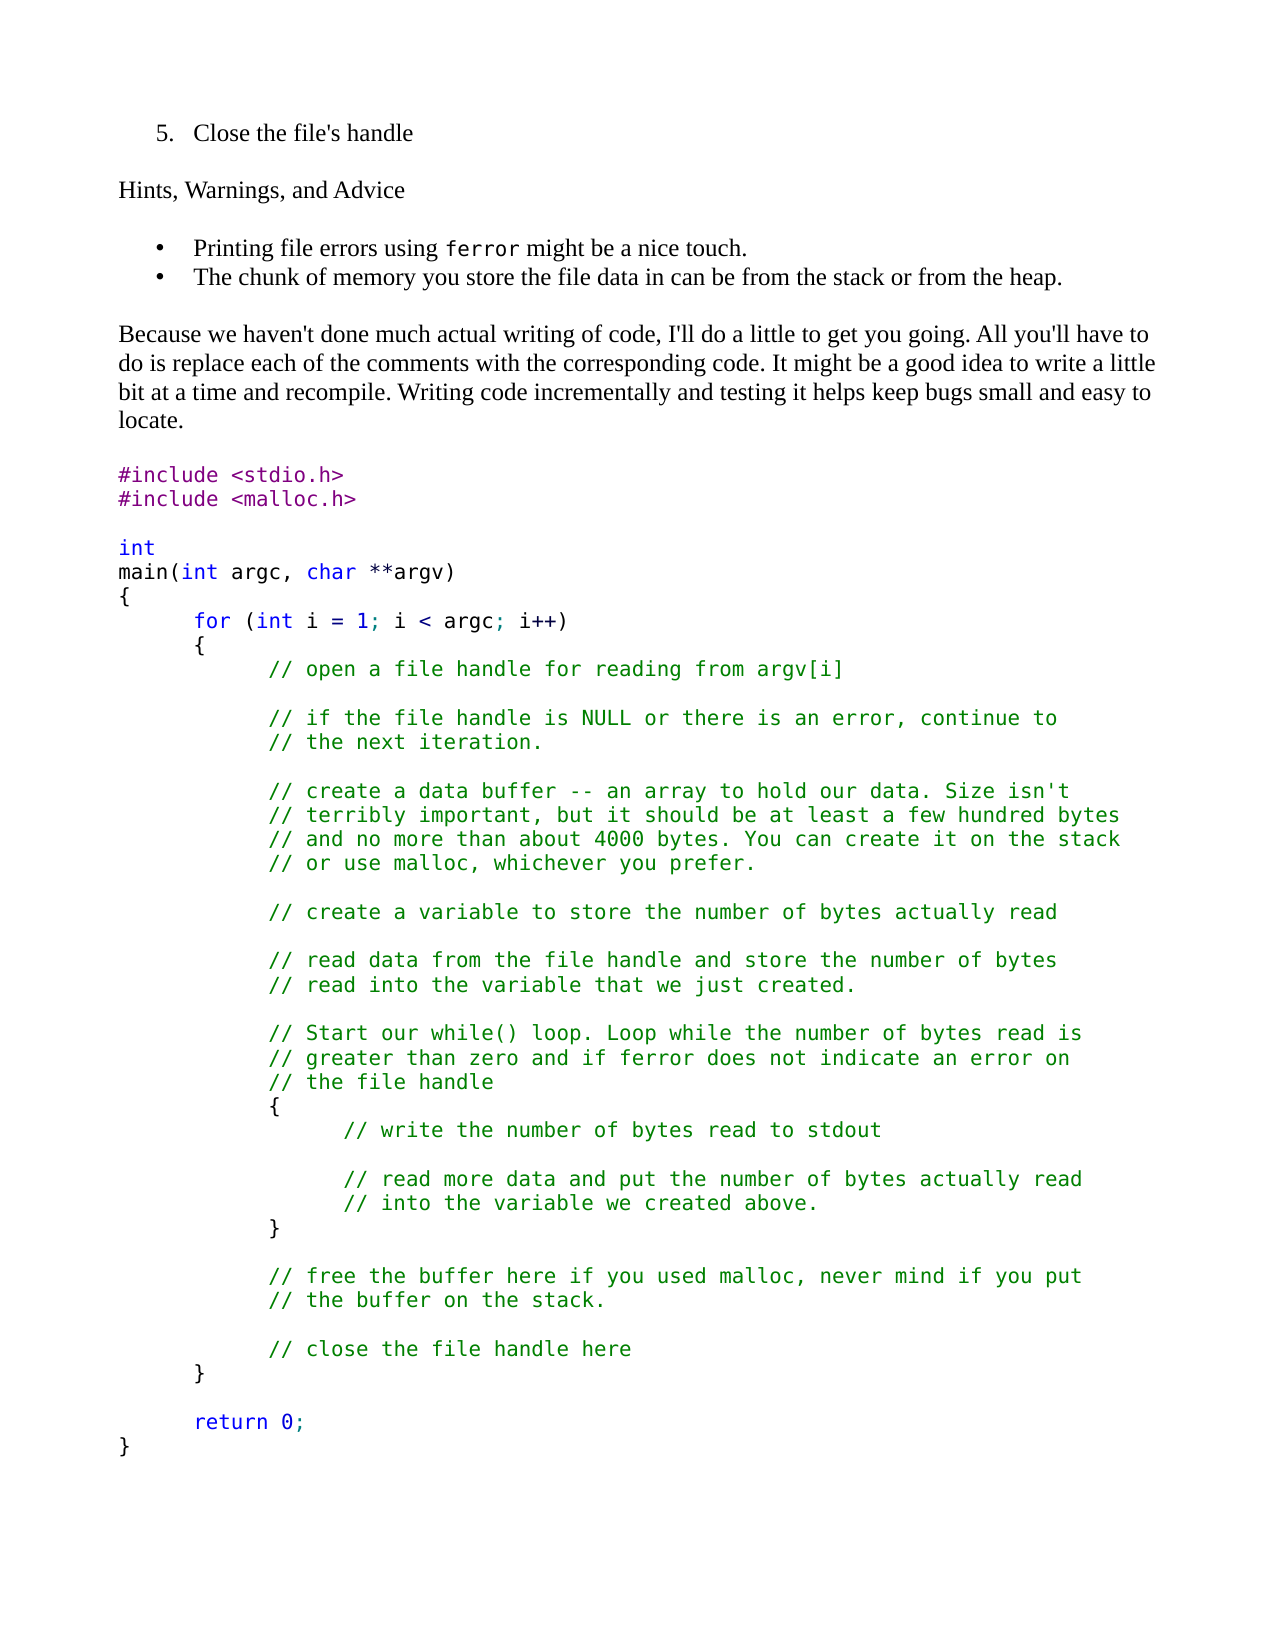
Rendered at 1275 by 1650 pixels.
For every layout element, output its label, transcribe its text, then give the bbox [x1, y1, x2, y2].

text #include <malloc.h> [118, 487, 1157, 512]
text } [118, 1434, 1157, 1458]
list The chunk of memory you store the file data in can be from the stack or from the heap. [156, 262, 1157, 291]
text { [118, 584, 1157, 609]
text // greater than zero and if ferror does not indicate an error on [118, 1046, 1157, 1070]
text // or use malloc, whichever you prefer. [118, 851, 1157, 876]
text // read into the variable that we just created. [118, 973, 1157, 997]
text // write the number of bytes read to stdout [118, 1118, 1157, 1143]
text { [118, 633, 1157, 657]
text // read more data and put the number of bytes actually read [118, 1167, 1157, 1191]
text // the buffer on the stack. [118, 1288, 1157, 1313]
text // and no more than about 4000 bytes. You can create it on the stack [118, 827, 1157, 851]
text // create a data buffer -- an array to hold our data. Size isn't [118, 779, 1157, 803]
list Close the file's handle [156, 118, 1157, 147]
text #include <stdio.h> [118, 463, 1157, 487]
text // terribly important, but it should be at least a few hundred bytes [118, 803, 1157, 827]
text // Start our while() loop. Loop while the number of bytes read is [118, 1021, 1157, 1046]
text for (int i = 1; i < argc; i++) [118, 609, 1157, 633]
text main(int argc, char **argv) [118, 560, 1157, 584]
text // the file handle [118, 1070, 1157, 1094]
text } [118, 1361, 1157, 1385]
text // into the variable we created above. [118, 1191, 1157, 1216]
text // close the file handle here [118, 1337, 1157, 1361]
text return 0; [118, 1410, 1157, 1434]
text // create a variable to store the number of bytes actually read [118, 900, 1157, 924]
text // free the buffer here if you used malloc, never mind if you put [118, 1264, 1157, 1288]
text int [118, 536, 1157, 560]
text // if the file handle is NULL or there is an error, continue to [118, 706, 1157, 730]
text { [118, 1094, 1157, 1118]
text // the next iteration. [118, 730, 1157, 754]
text // read data from the file handle and store the number of bytes [118, 948, 1157, 973]
text } [118, 1216, 1157, 1240]
text Because we haven't done much actual writing of code, I'll do a little to get you going. All you'll have to do is replace each of the comments with the corresponding code. It might be a good idea to write a little bit at a time and recompile. Writing code incrementally and testing it helps keep bugs small and easy to locate. [118, 319, 1157, 434]
text // open a file handle for reading from argv[i] [118, 657, 1157, 682]
text Hints, Warnings, and Advice [118, 176, 1157, 204]
list Printing file errors using ferror might be a nice touch. [156, 233, 1157, 262]
